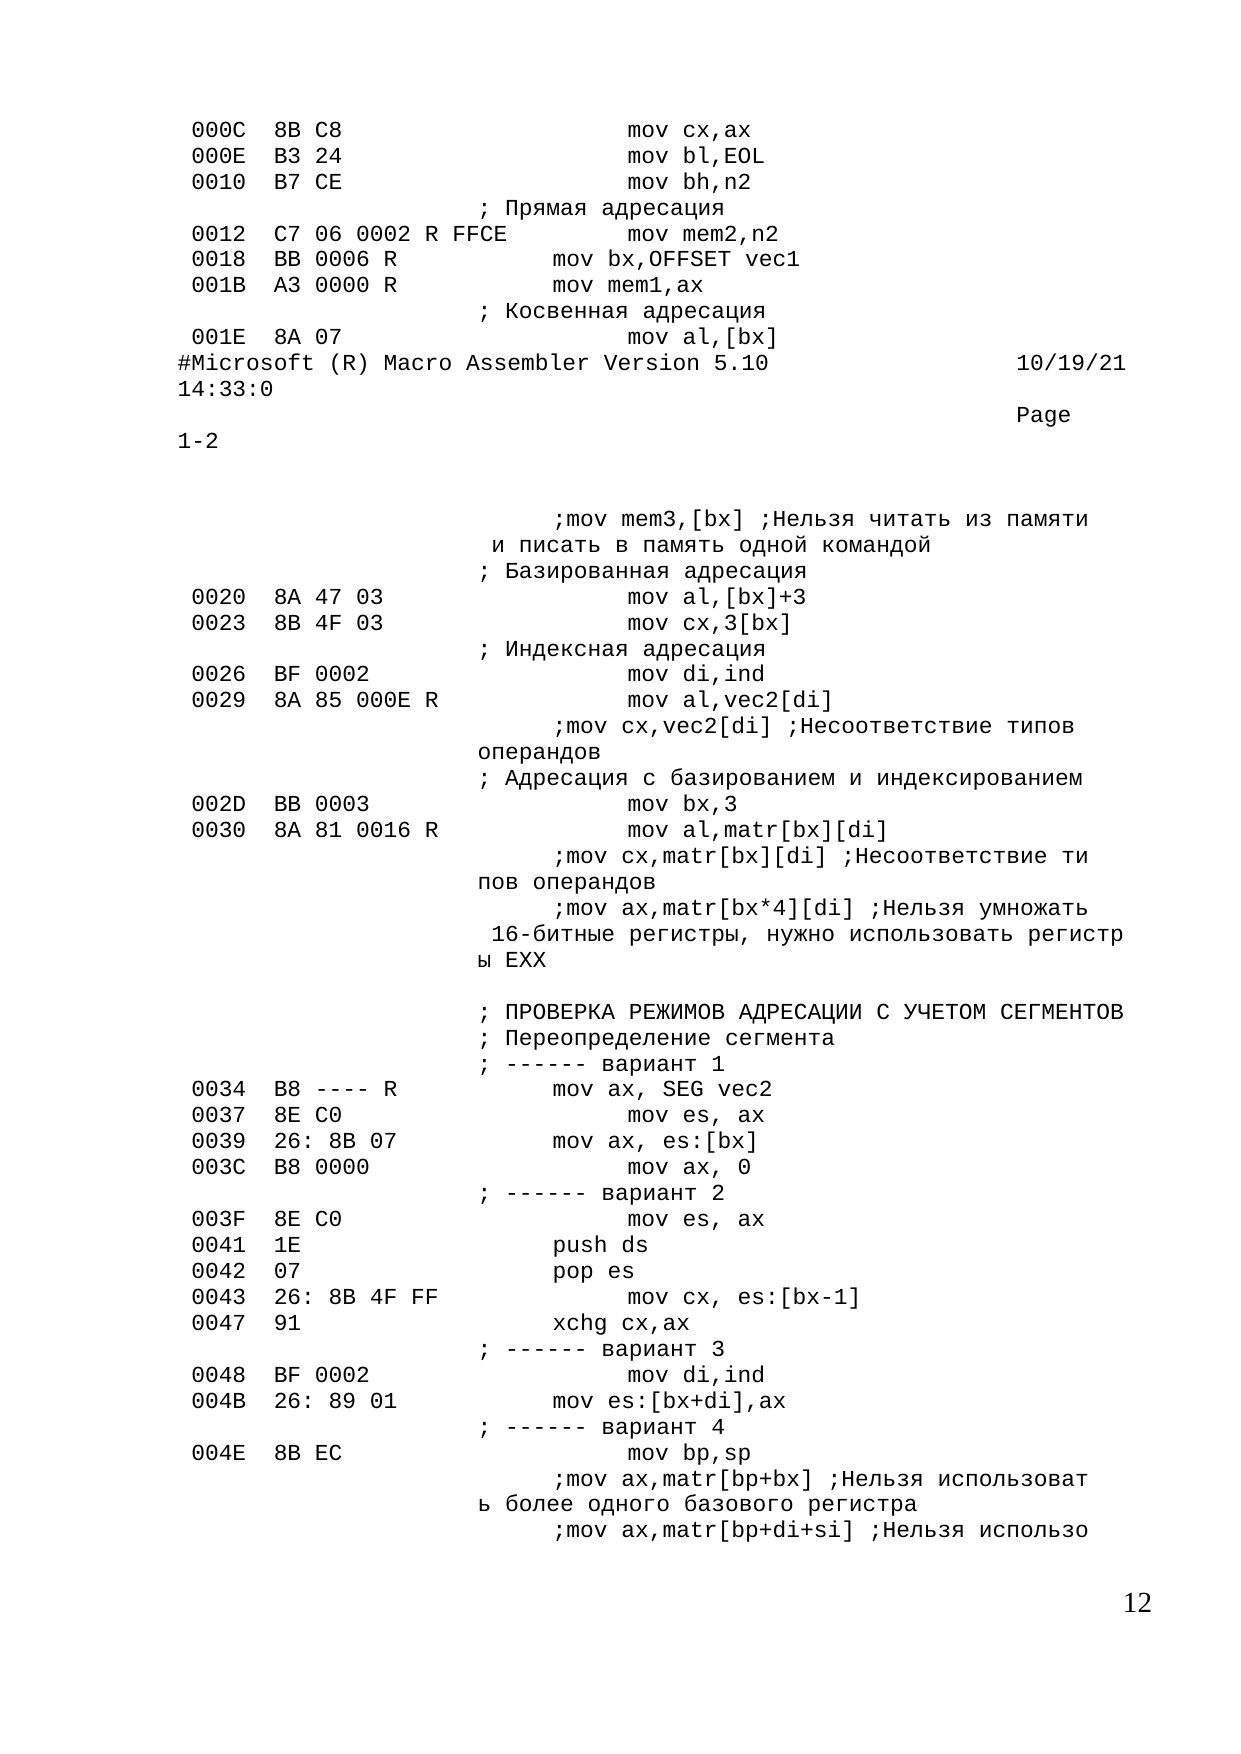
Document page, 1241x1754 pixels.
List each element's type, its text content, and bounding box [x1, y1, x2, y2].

text ; Косвенная адресация [177, 300, 1152, 326]
text 0018 BB 0006 R mov bx,OFFSET vec1 [177, 248, 1152, 274]
text Page 1-2 [177, 403, 1152, 455]
text операндов [177, 741, 1152, 767]
text 004E 8B EC mov bp,sp [177, 1441, 1152, 1467]
text 0010 B7 CE mov bh,n2 [177, 170, 1152, 196]
text ;mov ax,matr[bx*4][di] ;Нельзя умножать [177, 896, 1152, 922]
text 001E 8A 07 mov al,[bx] [177, 326, 1152, 352]
text 001B A3 0000 R mov mem1,ax [177, 274, 1152, 300]
text 0037 8E C0 mov es, ax [177, 1104, 1152, 1130]
text ; ПРОВЕРКА РЕЖИМОВ АДРЕСАЦИИ С УЧЕТОМ СЕГМЕНТОВ [177, 1000, 1152, 1026]
text ;mov cx,vec2[di] ;Несоответствие типов [177, 715, 1152, 741]
text 0012 C7 06 0002 R FFCE mov mem2,n2 [177, 222, 1152, 248]
text 0023 8B 4F 03 mov cx,3[bx] [177, 611, 1152, 637]
text 16-битные регистры, нужно использовать регистр [177, 922, 1152, 948]
text 004B 26: 89 01 mov es:[bx+di],ax [177, 1389, 1152, 1415]
text и писать в память одной командой [177, 533, 1152, 559]
text 0029 8A 85 000E R mov al,vec2[di] [177, 689, 1152, 715]
text ; ------ вариант 4 [177, 1415, 1152, 1441]
text ; ------ вариант 2 [177, 1182, 1152, 1207]
text ;mov ax,matr[bp+di+si] ;Нельзя использо [177, 1519, 1152, 1545]
text 0047 91 xchg cx,ax [177, 1311, 1152, 1337]
text 002D BB 0003 mov bx,3 [177, 792, 1152, 818]
text ; ------ вариант 3 [177, 1337, 1152, 1363]
text 000E B3 24 mov bl,EOL [177, 144, 1152, 170]
text 0020 8A 47 03 mov al,[bx]+3 [177, 585, 1152, 611]
text 0039 26: 8B 07 mov ax, es:[bx] [177, 1130, 1152, 1156]
text ;mov mem3,[bx] ;Нельзя читать из памяти [177, 507, 1152, 533]
text ; Адресация с базированием и индексированием [177, 767, 1152, 792]
text 0048 BF 0002 mov di,ind [177, 1363, 1152, 1389]
text ; Базированная адресация [177, 559, 1152, 585]
text ;mov cx,matr[bx][di] ;Несоответствие ти [177, 844, 1152, 870]
text 0034 B8 ---- R mov ax, SEG vec2 [177, 1078, 1152, 1104]
text ;mov ax,matr[bp+bx] ;Нельзя использоват [177, 1467, 1152, 1493]
text 0026 BF 0002 mov di,ind [177, 663, 1152, 689]
text 0043 26: 8B 4F FF mov cx, es:[bx-1] [177, 1285, 1152, 1311]
text ; Прямая адресация [177, 196, 1152, 222]
text 0041 1E push ds [177, 1233, 1152, 1259]
text 003C B8 0000 mov ax, 0 [177, 1156, 1152, 1182]
text пов операндов [177, 870, 1152, 896]
text ; Индексная адресация [177, 637, 1152, 663]
text ы EXX [177, 948, 1152, 974]
text #Microsoft (R) Macro Assembler Version 5.10 10/19/21 14:33:0 [177, 352, 1152, 403]
text 000C 8B C8 mov cx,ax [177, 118, 1152, 144]
text 0030 8A 81 0016 R mov al,matr[bx][di] [177, 818, 1152, 844]
text ; Переопределение сегмента [177, 1026, 1152, 1052]
text 003F 8E C0 mov es, ax [177, 1207, 1152, 1233]
text ь более одного базового регистра [177, 1493, 1152, 1519]
text ; ------ вариант 1 [177, 1052, 1152, 1078]
text 0042 07 pop es [177, 1259, 1152, 1285]
